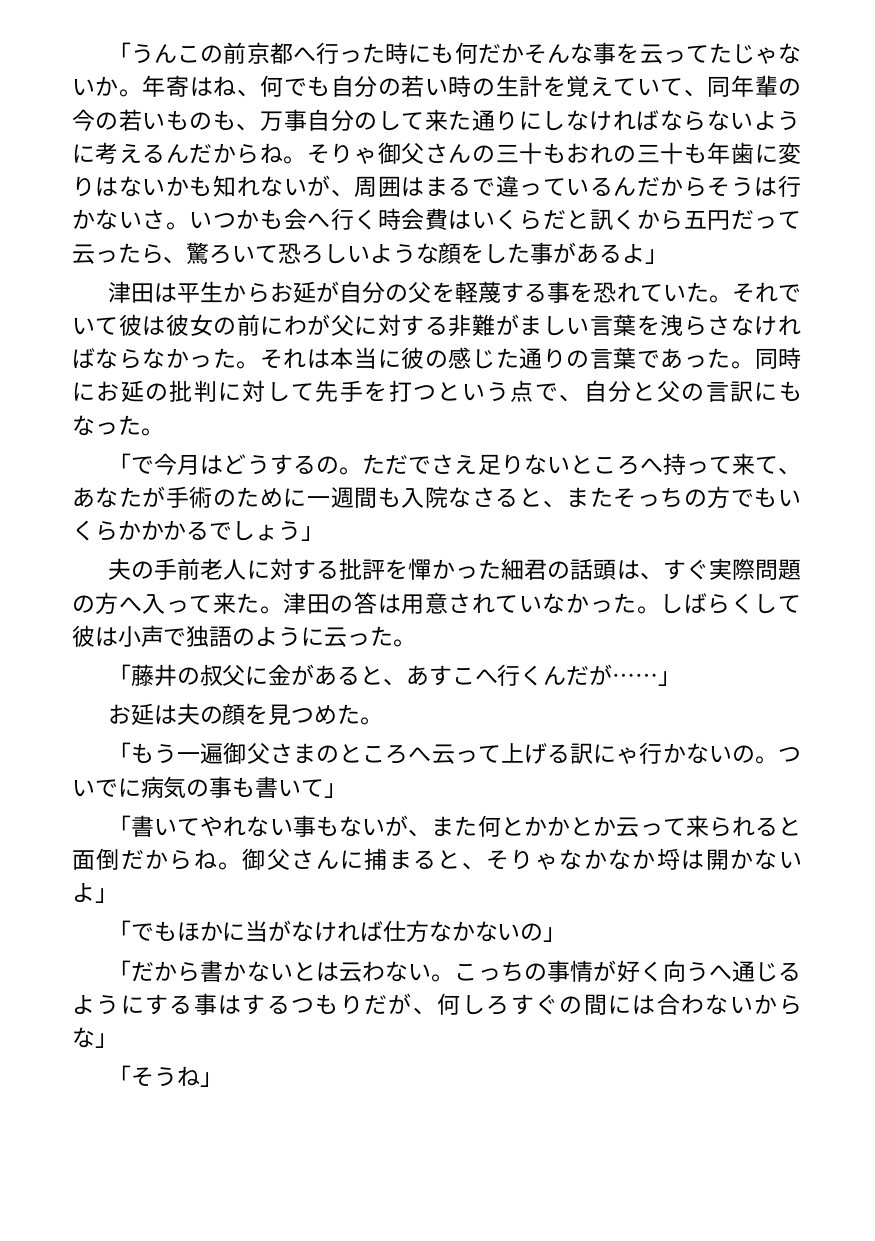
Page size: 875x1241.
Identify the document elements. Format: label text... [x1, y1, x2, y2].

text 「でもほかに当がなければ仕方なかないの」 [72, 914, 802, 947]
text 「そうね」 [72, 1059, 802, 1092]
text 夫の手前老人に対する批評を憚かった細君の話頭は、すぐ実際問題の方へ入って来た。津田の答は用意されていなかった。しばらくして彼は小声で独語のように云った。 [72, 552, 802, 652]
text お延は夫の顔を見つめた。 [72, 697, 802, 730]
text 「藤井の叔父に金があると、あすこへ行くんだが……」 [72, 658, 802, 691]
text 「うんこの前京都へ行った時にも何だかそんな事を云ってたじゃないか。年寄はね、何でも自分の若い時の生計を覚えていて、同年輩の今の若いものも、万事自分のして来た通りにしなければならないように考えるんだからね。そりゃ御父さんの三十もおれの三十も年歯に変りはないかも知れないが、周囲はまるで違っているんだからそうは行かないさ。いつかも会へ行く時会費はいくらだと訊くから五円だって云ったら、驚ろいて恐ろしいような顔をした事があるよ」 [72, 36, 802, 269]
text 「で今月はどうするの。ただでさえ足りないところへ持って来て、あなたが手術のために一週間も入院なさると、またそっちの方でもいくらかかかるでしょう」 [72, 447, 802, 546]
text 「だから書かないとは云わない。こっちの事情が好く向うへ通じるようにする事はするつもりだが、何しろすぐの間には合わないからな」 [72, 953, 802, 1053]
text 津田は平生からお延が自分の父を軽蔑する事を恐れていた。それでいて彼は彼女の前にわが父に対する非難がましい言葉を洩らさなければならなかった。それは本当に彼の感じた通りの言葉であった。同時にお延の批判に対して先手を打つという点で、自分と父の言訳にもなった。 [72, 274, 802, 441]
text 「もう一遍御父さまのところへ云って上げる訳にゃ行かないの。ついでに病気の事も書いて」 [72, 736, 802, 803]
text 「書いてやれない事もないが、また何とかかとか云って来られると面倒だからね。御父さんに捕まると、そりゃなかなか埒は開かないよ」 [72, 809, 802, 908]
